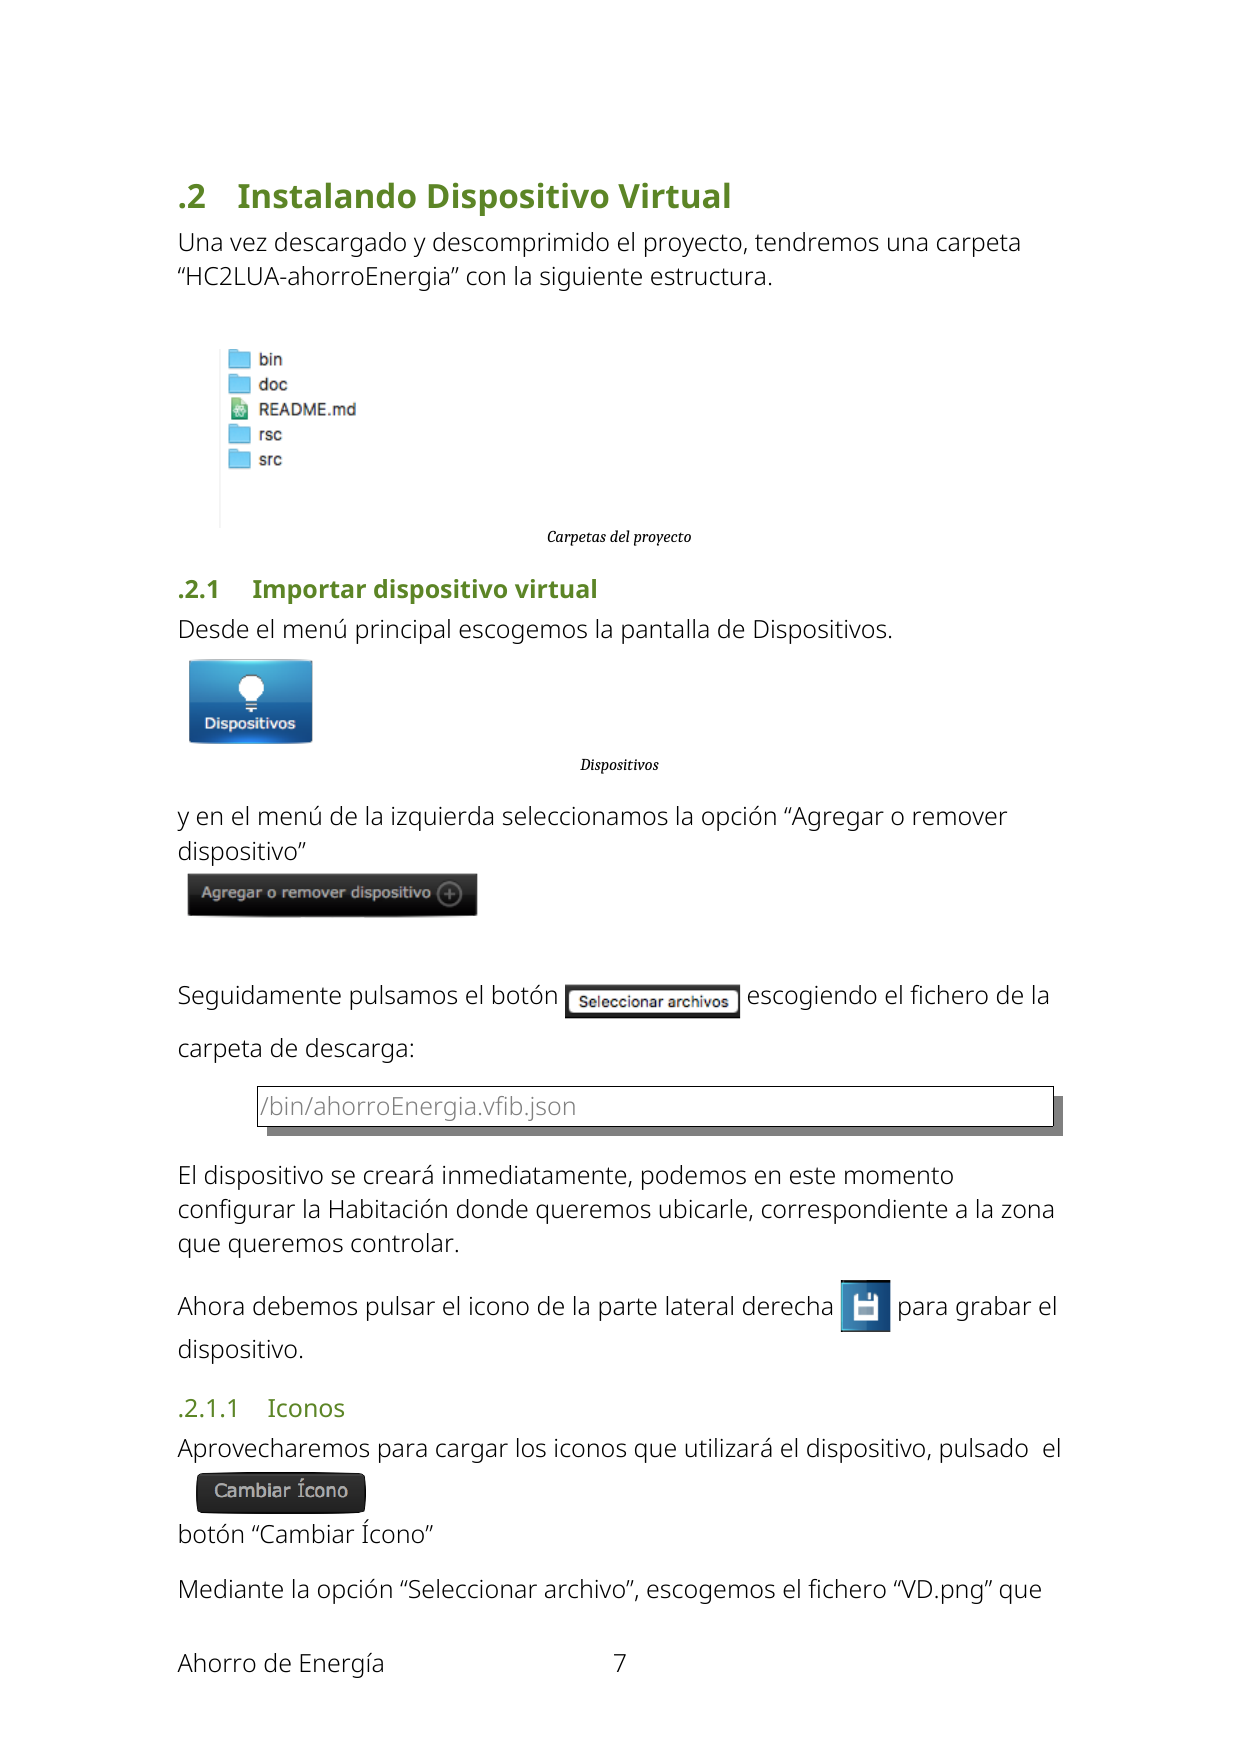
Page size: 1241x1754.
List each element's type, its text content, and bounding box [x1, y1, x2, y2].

text Ahora debemos pulsar el icono de la parte lateral derecha para grabar el dispositivo. [177, 1280, 1063, 1365]
subtitle Instalando Dispositivo Virtual [177, 173, 1063, 218]
text Seguidamente pulsamos el botón escogiendo el fichero de la carpeta de descarga: [177, 978, 1063, 1065]
text Mediante la opción “Seleccionar archivo”, escogemos el fichero “VD.png” que [177, 1572, 1063, 1606]
picture [193, 1470, 369, 1517]
text y en el menú de la izquierda seleccionamos la opción “Agregar o remover dispositivo” [177, 799, 1063, 867]
text Desde el menú principal escogemos la pantalla de Dispositivos. [177, 612, 1063, 646]
text /bin/ahorroEnergia.vfib.json [258, 1087, 1052, 1126]
text Una vez descargado y descomprimido el proyecto, tendremos una carpeta “HC2LUA-ahorroEnergia” con la siguiente estructura. [177, 224, 1063, 292]
subtitle Importar dispositivo virtual [177, 571, 1063, 605]
text El dispositivo se creará inmediatamente, podemos en este momento configurar la Habitación donde queremos ubicarle, correspondiente a la zona que queremos controlar. [177, 1157, 1063, 1259]
picture [177, 868, 487, 923]
subtitle Iconos [177, 1390, 1063, 1424]
text Aprovecharemos para cargar los iconos que utilizará el dispositivo, pulsado el botón “Cambiar Ícono” [177, 1431, 1063, 1551]
list Carpetas del proyecto [177, 368, 1063, 546]
picture [565, 978, 741, 1031]
list Dispositivos [177, 667, 1063, 774]
picture [219, 349, 392, 528]
picture [177, 650, 322, 755]
picture [840, 1280, 891, 1332]
